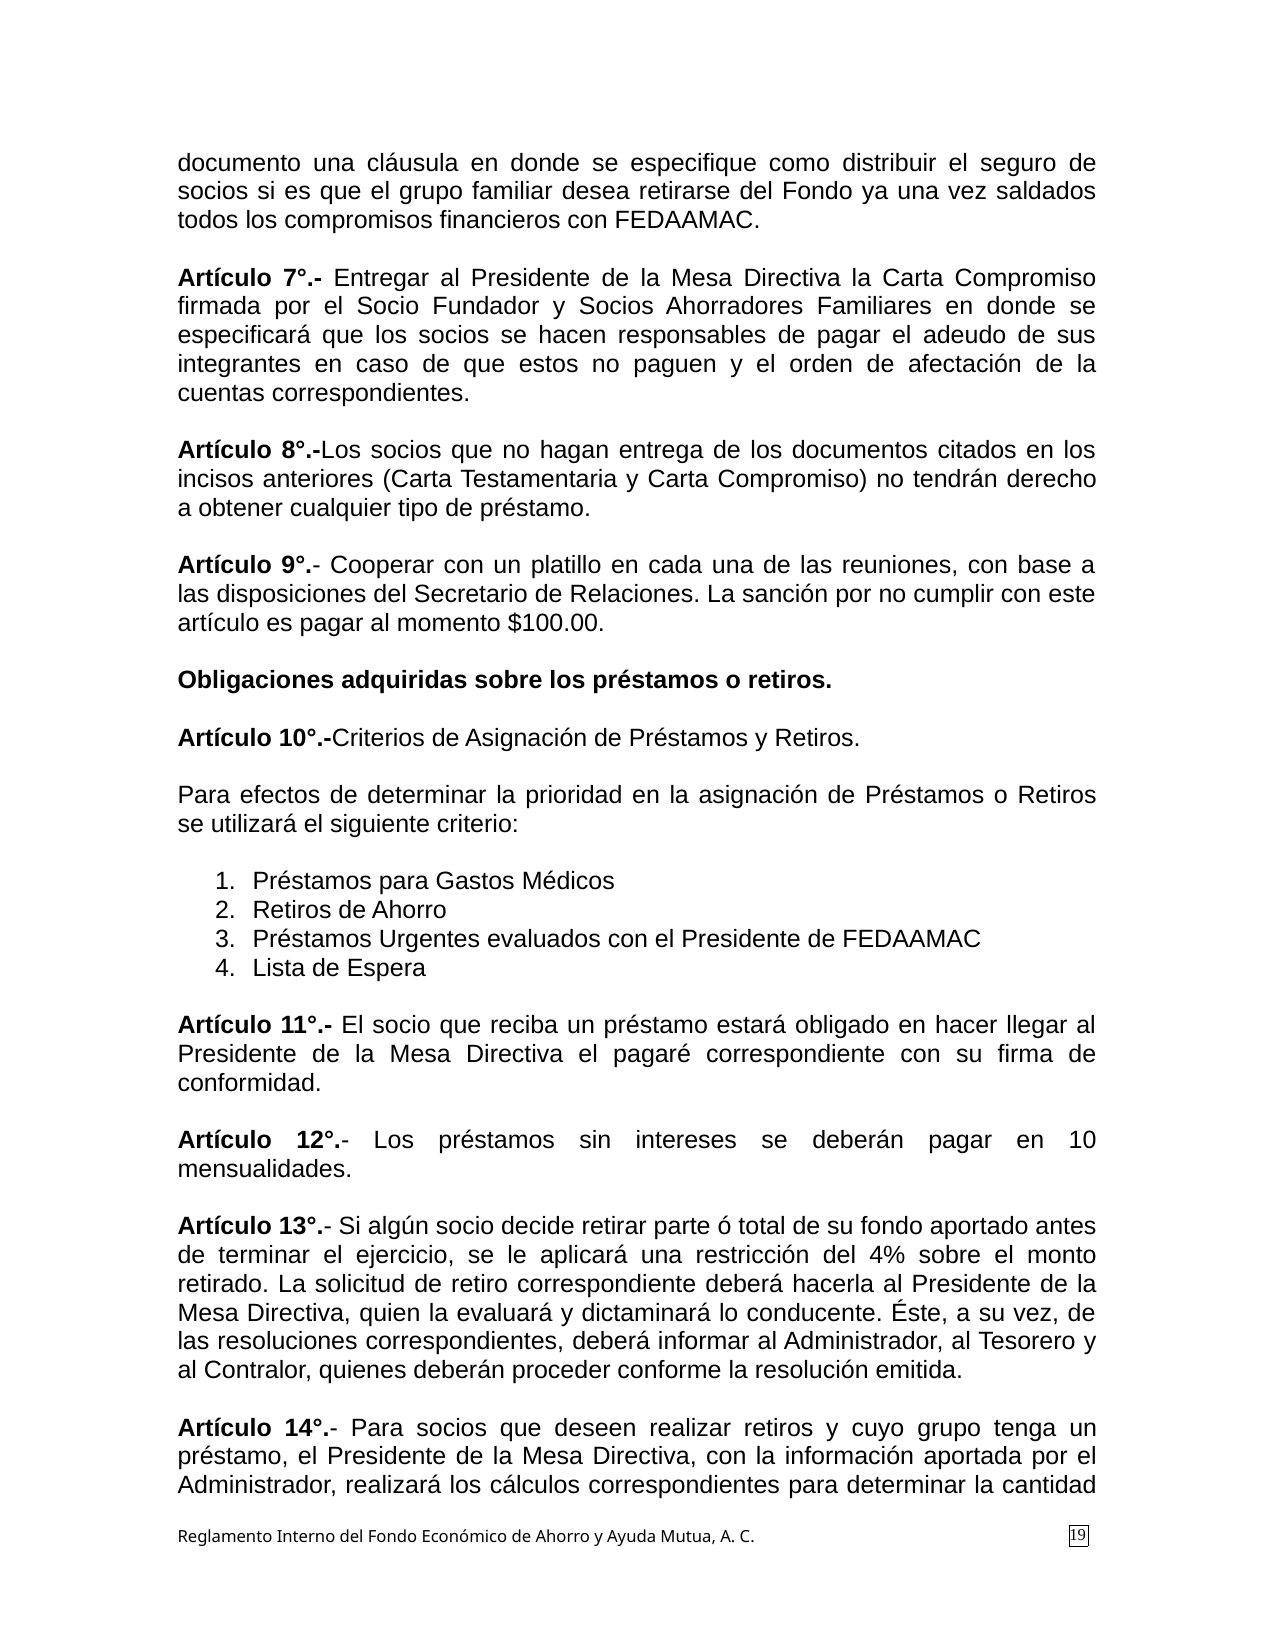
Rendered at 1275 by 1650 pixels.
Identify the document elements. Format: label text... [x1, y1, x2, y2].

text documento una cláusula en donde se especifique como distribuir el seguro de socios si es que el grupo familiar desea retirarse del Fondo ya una vez saldados todos los compromisos financieros con FEDAAMAC. [177, 148, 1098, 234]
list Préstamos Urgentes evaluados con el Presidente de FEDAAMAC [215, 924, 1098, 953]
text Artículo 7°.- Entregar al Presidente de la Mesa Directiva la Carta Compromiso firmada por el Socio Fundador y Socios Ahorradores Familiares en donde se especificará que los socios se hacen responsables de pagar el adeudo de sus integrantes en caso de que estos no paguen y el orden de afectación de la cuentas correspondientes. [177, 263, 1098, 406]
text Artículo 9°.- Cooperar con un platillo en cada una de las reuniones, con base a las disposiciones del Secretario de Relaciones. La sanción por no cumplir con este artículo es pagar al momento $100.00. [177, 550, 1098, 636]
text Obligaciones adquiridas sobre los préstamos o retiros. [177, 665, 1098, 694]
text Artículo 8°.-Los socios que no hagan entrega de los documentos citados en los incisos anteriores (Carta Testamentaria y Carta Compromiso) no tendrán derecho a obtener cualquier tipo de préstamo. [177, 435, 1098, 521]
text Artículo 13°.- Si algún socio decide retirar parte ó total de su fondo aportado antes de terminar el ejercicio, se le aplicará una restricción del 4% sobre el monto retirado. La solicitud de retiro correspondiente deberá hacerla al Presidente de la Mesa Directiva, quien la evaluará y dictaminará lo conducente. Éste, a su vez, de las resoluciones correspondientes, deberá informar al Administrador, al Tesorero y al Contralor, quienes deberán proceder conforme la resolución emitida. [177, 1211, 1098, 1384]
text Artículo 12°.- Los préstamos sin intereses se deberán pagar en 10 mensualidades. [177, 1125, 1098, 1183]
text Artículo 14°.- Para socios que deseen realizar retiros y cuyo grupo tenga un préstamo, el Presidente de la Mesa Directiva, con la información aportada por el Administrador, realizará los cálculos correspondientes para determinar la cantidad [177, 1413, 1098, 1499]
list Lista de Espera [215, 953, 1098, 981]
text Artículo 10°.-Criterios de Asignación de Préstamos y Retiros. [177, 723, 1098, 751]
list Retiros de Ahorro [215, 895, 1098, 924]
list Préstamos para Gastos Médicos [215, 866, 1098, 895]
text Artículo 11°.- El socio que reciba un préstamo estará obligado en hacer llegar al Presidente de la Mesa Directiva el pagaré correspondiente con su firma de conformidad. [177, 1010, 1098, 1096]
text Para efectos de determinar la prioridad en la asignación de Préstamos o Retiros se utilizará el siguiente criterio: [177, 780, 1098, 838]
